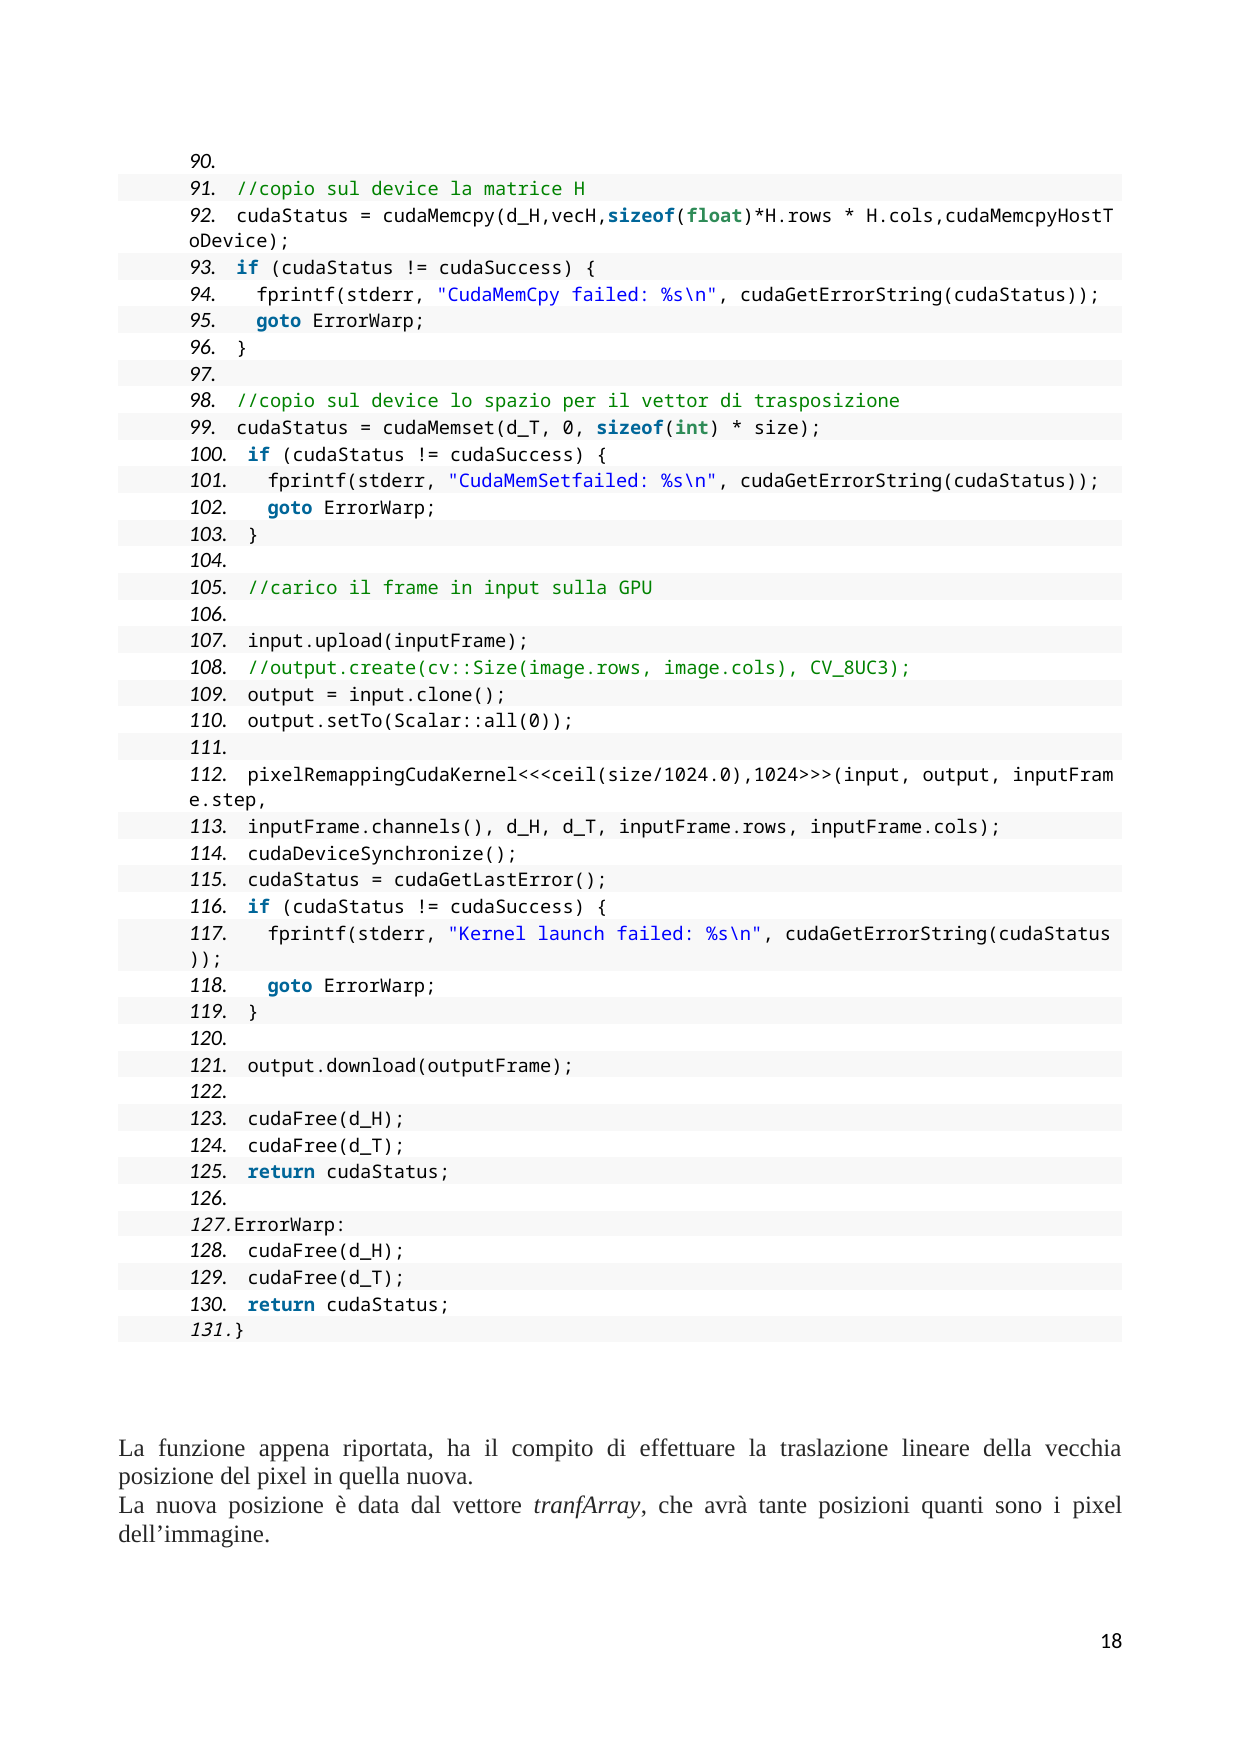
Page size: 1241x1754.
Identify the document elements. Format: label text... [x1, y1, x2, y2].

list fprintf(stderr, "Kernel launch failed: %s\n", cudaGetErrorString(cudaStatus)); [118, 919, 1122, 971]
list if (cudaStatus != cudaSuccess) { [118, 440, 1122, 466]
list inputFrame.channels(), d_H, d_T, inputFrame.rows, inputFrame.cols); [118, 812, 1122, 839]
list //output.create(cv::Size(image.rows, image.cols), CV_8UC3); [118, 653, 1122, 680]
list } [118, 1316, 1122, 1342]
list fprintf(stderr, "CudaMemCpy failed: %s\n", cudaGetErrorString(cudaStatus)); [118, 280, 1122, 306]
list } [118, 997, 1122, 1024]
list cudaFree(d_H); [118, 1236, 1122, 1263]
list } [118, 333, 1122, 360]
list cudaFree(d_H); [118, 1104, 1122, 1131]
list input.upload(inputFrame); [118, 626, 1122, 653]
list output.download(outputFrame); [118, 1051, 1122, 1077]
list return cudaStatus; [118, 1290, 1122, 1316]
list output.setTo(Scalar::all(0)); [118, 706, 1122, 733]
list ErrorWarp: [118, 1211, 1122, 1236]
list if (cudaStatus != cudaSuccess) { [118, 892, 1122, 919]
list output = input.clone(); [118, 680, 1122, 706]
list cudaFree(d_T); [118, 1131, 1122, 1157]
list if (cudaStatus != cudaSuccess) { [118, 253, 1122, 280]
list } [118, 520, 1122, 546]
list cudaDeviceSynchronize(); [118, 839, 1122, 865]
list cudaFree(d_T); [118, 1263, 1122, 1290]
list fprintf(stderr, "CudaMemSetfailed: %s\n", cudaGetErrorString(cudaStatus)); [118, 466, 1122, 493]
list cudaStatus = cudaGetLastError(); [118, 865, 1122, 892]
list //copio sul device lo spazio per il vettor di trasposizione [118, 386, 1122, 413]
text La nuova posizione è data dal vettore tranfArray, che avrà tante posizioni quanti sono i pixel dell’immagine. [118, 1490, 1122, 1548]
list goto ErrorWarp; [118, 493, 1122, 520]
list goto ErrorWarp; [118, 306, 1122, 333]
list goto ErrorWarp; [118, 971, 1122, 997]
list pixelRemappingCudaKernel<<<ceil(size/1024.0),1024>>>(input, output, inputFrame.step, [118, 760, 1122, 812]
list //carico il frame in input sulla GPU [118, 573, 1122, 600]
list //copio sul device la matrice H [118, 174, 1122, 201]
list return cudaStatus; [118, 1157, 1122, 1184]
list cudaStatus = cudaMemcpy(d_H,vecH,sizeof(float)*H.rows * H.cols,cudaMemcpyHostToDevice); [118, 201, 1122, 253]
text La funzione appena riportata, ha il compito di effettuare la traslazione lineare della vecchia posizione del pixel in quella nuova. [118, 1433, 1122, 1490]
list cudaStatus = cudaMemset(d_T, 0, sizeof(int) * size); [118, 413, 1122, 440]
